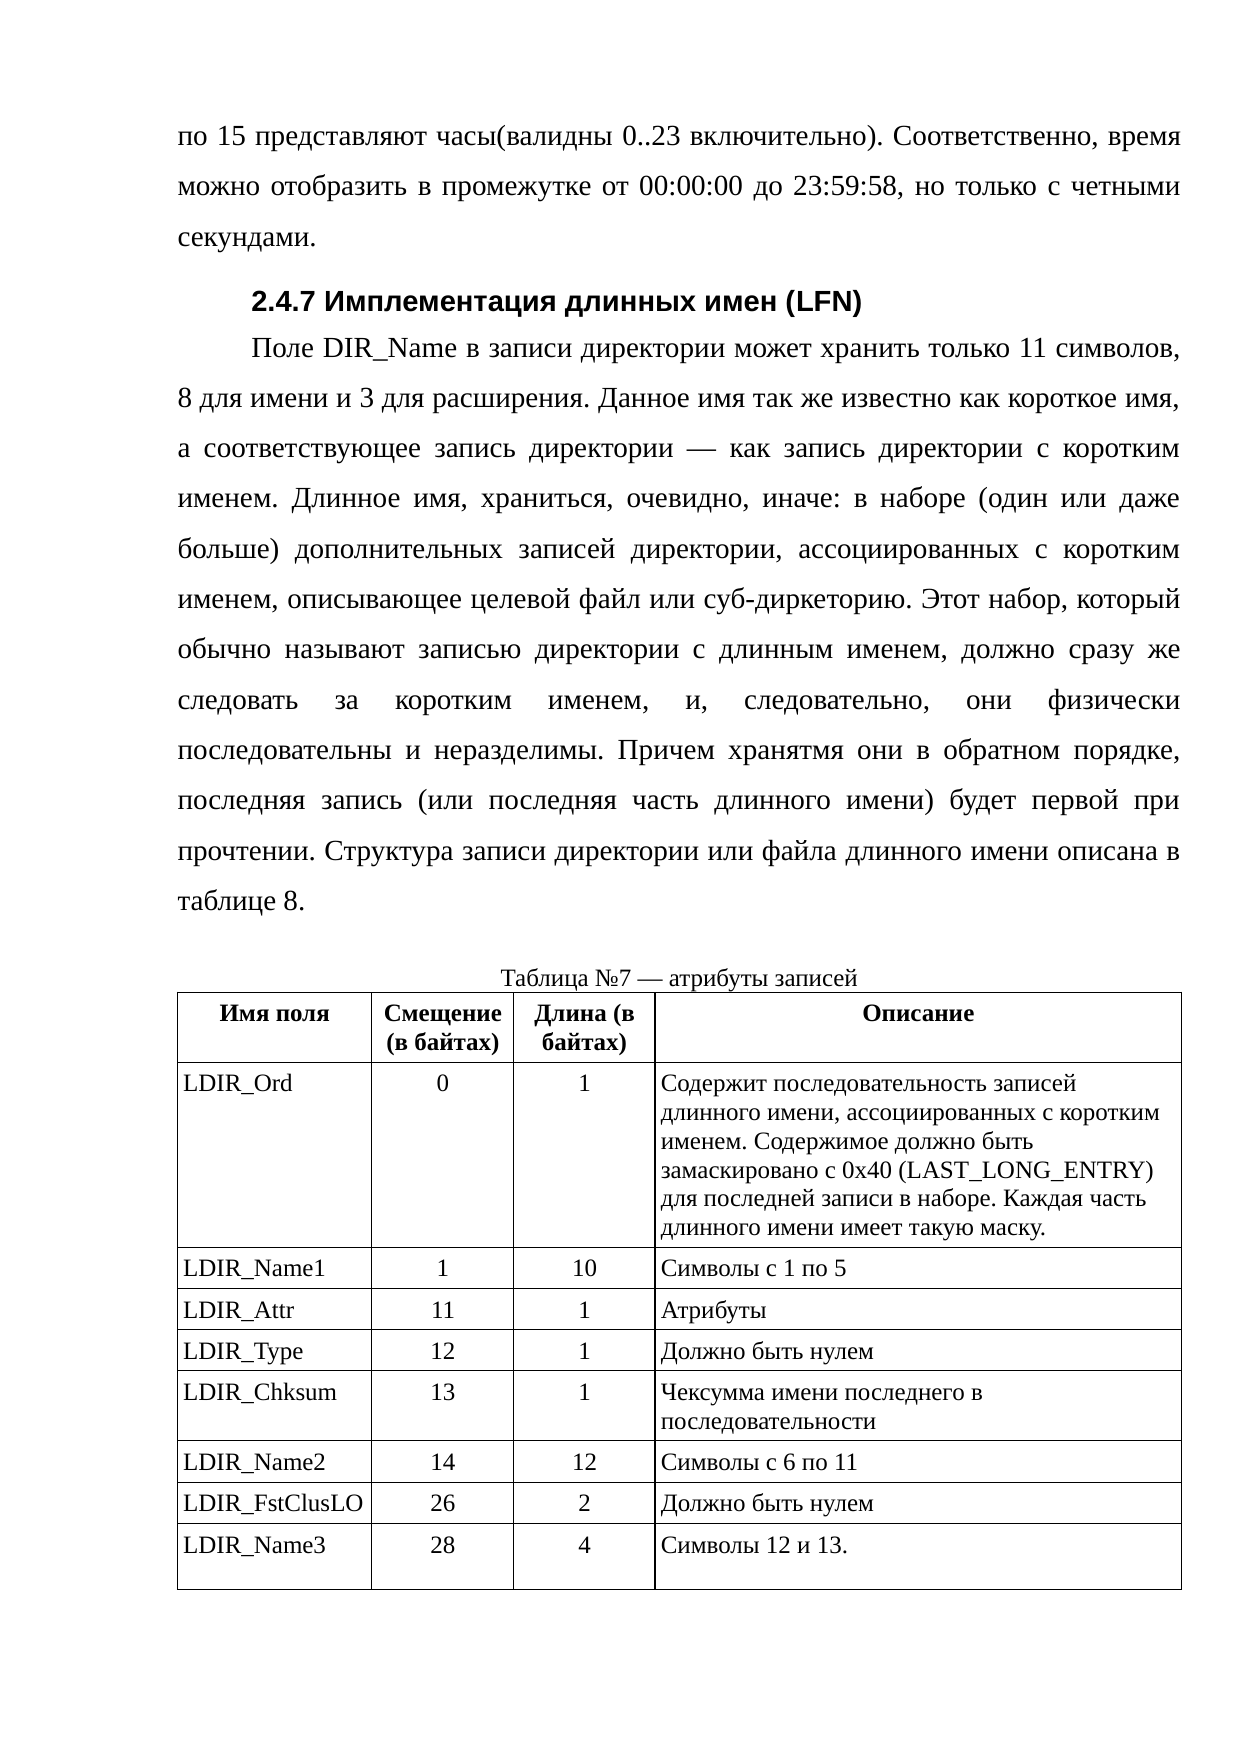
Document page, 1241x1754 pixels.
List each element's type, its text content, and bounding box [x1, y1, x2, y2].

table_cell LDIR_Ord [178, 1063, 371, 1247]
table_cell LDIR_Name2 [178, 1441, 371, 1482]
table_cell Символы с 6 по 11 [656, 1441, 1181, 1482]
table_cell Чексумма имени последнего в последовательности [656, 1371, 1181, 1440]
table_cell 12 [514, 1441, 654, 1482]
table_cell 1 [514, 1289, 654, 1329]
table_header Длина (в байтах) [514, 993, 654, 1062]
table_cell 1 [514, 1371, 654, 1440]
table_cell Символы 12 и 13. [656, 1524, 1181, 1588]
table_cell LDIR_Attr [178, 1289, 371, 1329]
table_cell 4 [514, 1524, 654, 1588]
table_cell LDIR_Chksum [178, 1371, 371, 1440]
text Таблица №7 — атрибуты записей [177, 963, 1181, 992]
table_cell 1 [514, 1063, 654, 1247]
table_header Имя поля [178, 993, 371, 1062]
table_cell 1 [514, 1330, 654, 1370]
text по 15 представляют часы(валидны 0..23 включительно). Соответственно, время можно отобразить в промежутке от 00:00:00 до 23:59:58, но только с четными секундами. [177, 118, 1181, 252]
table_cell 11 [372, 1289, 513, 1329]
table_cell 12 [372, 1330, 513, 1370]
table_cell 0 [372, 1063, 513, 1247]
subtitle 2.4.7 Имплементация длинных имен (LFN) [177, 284, 1181, 317]
table_cell Содержит последовательность записей длинного имени, ассоциированных с коротким именем. Содержимое должно быть замаскировано с 0x40 (LAST_LONG_ENTRY) для последней записи в наборе. Каждая часть длинного имени имеет такую маску. [656, 1063, 1181, 1247]
table_cell 10 [514, 1248, 654, 1288]
text Поле DIR_Name в записи директории может хранить только 11 символов, 8 для имени и 3 для расширения. Данное имя так же известно как короткое имя, а соответствующее запись директории — как запись директории с коротким именем. Длинное имя, храниться, очевидно, иначе: в наборе (один или даже больше) дополнительных записей директории, ассоциированных с коротким именем, описывающее целевой файл или суб-диркеторию. Этот набор, который обычно называют записью директории с длинным именем, должно сразу же следовать за коротким именем, и, следовательно, они физически последовательны и неразделимы. Причем хранятмя они в обратном порядке, последняя запись (или последняя часть длинного имени) будет первой при прочтении. Структура записи директории или файла длинного имени описана в таблице 8. [177, 330, 1181, 917]
table_cell 26 [372, 1483, 513, 1523]
table_cell Атрибуты [656, 1289, 1181, 1329]
table_header Смещение (в байтах) [372, 993, 513, 1062]
table_cell LDIR_Name3 [178, 1524, 371, 1588]
table_cell 2 [514, 1483, 654, 1523]
table_cell 1 [372, 1248, 513, 1288]
table_cell 28 [372, 1524, 513, 1588]
table_cell Должно быть нулем [656, 1483, 1181, 1523]
table_header Описание [656, 993, 1181, 1062]
table_cell Должно быть нулем [656, 1330, 1181, 1370]
table_cell LDIR_FstClusLO [178, 1483, 371, 1523]
table_cell 14 [372, 1441, 513, 1482]
table_cell Символы с 1 по 5 [656, 1248, 1181, 1288]
table_cell LDIR_Type [178, 1330, 371, 1370]
table_cell LDIR_Name1 [178, 1248, 371, 1288]
table_cell 13 [372, 1371, 513, 1440]
